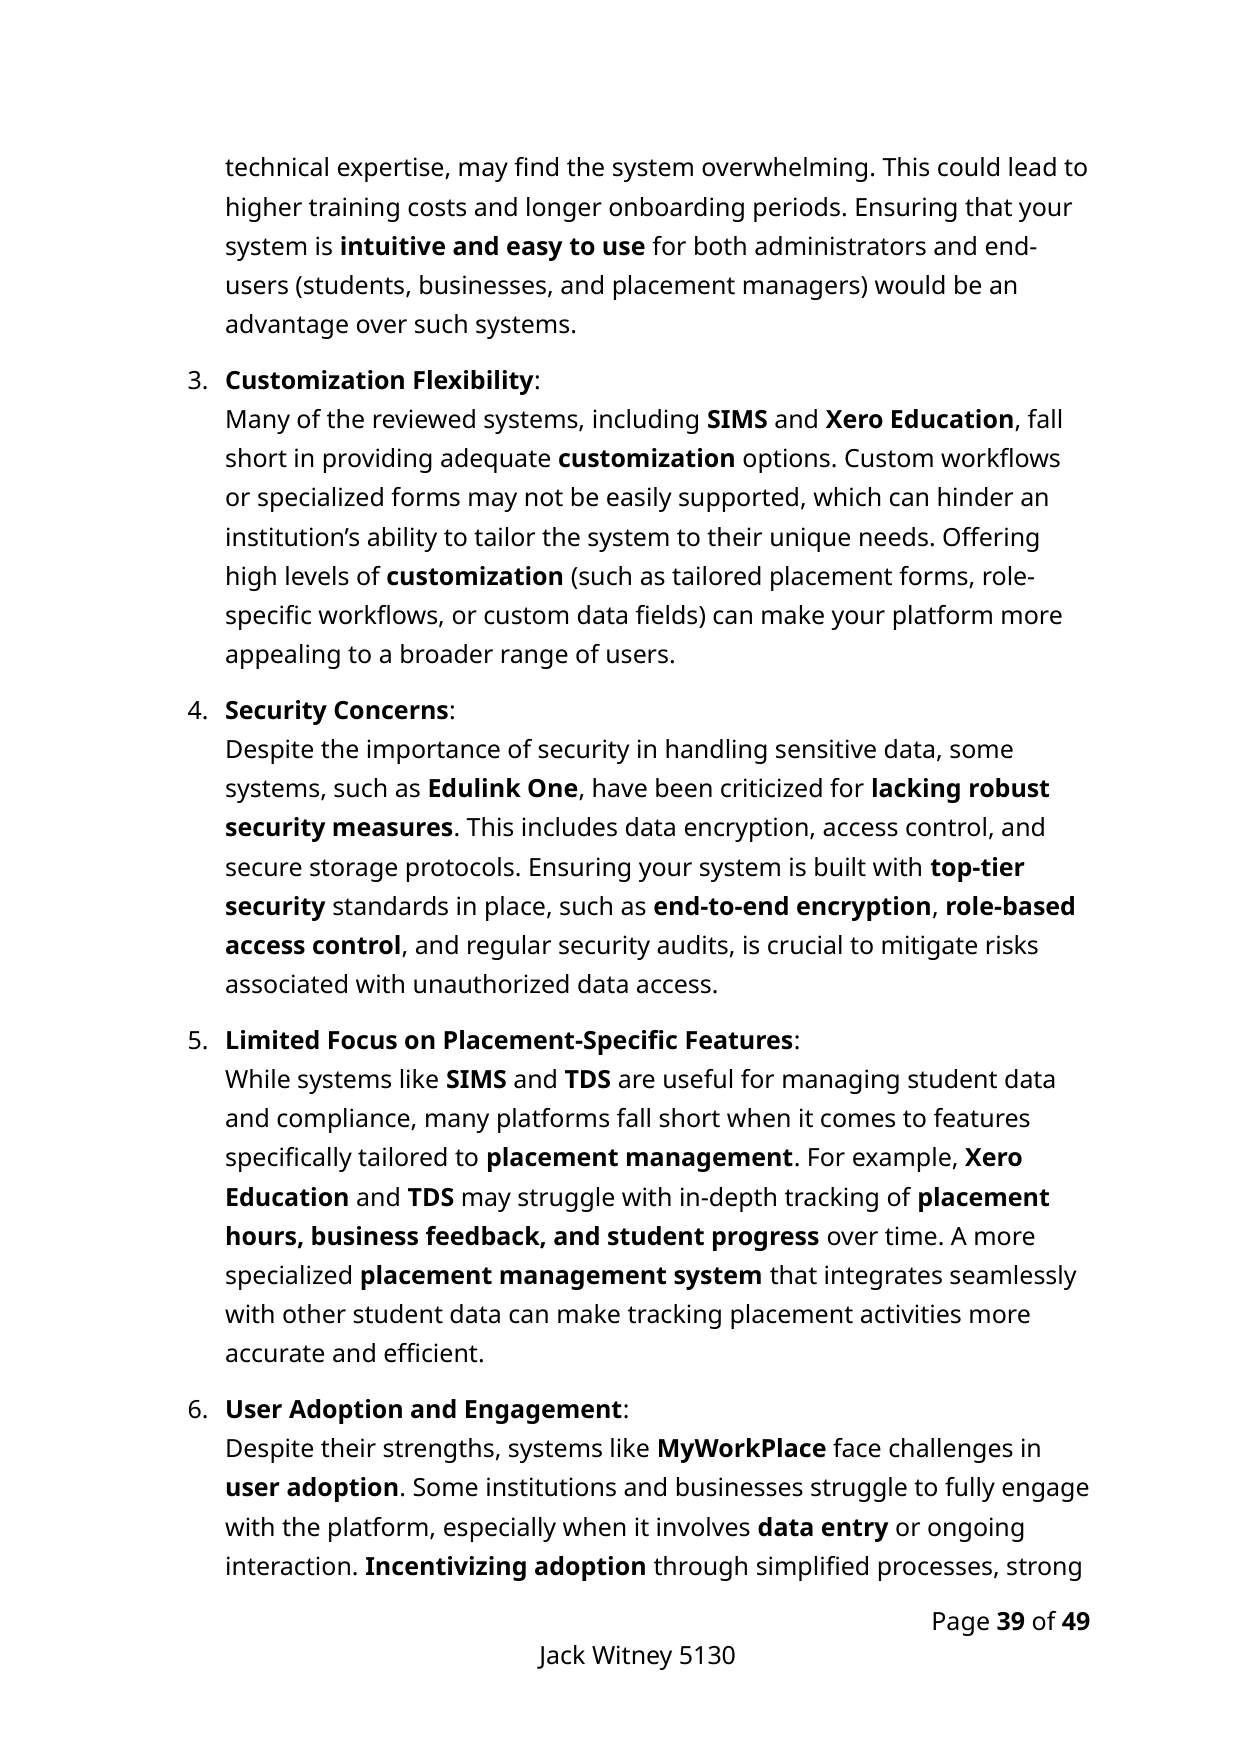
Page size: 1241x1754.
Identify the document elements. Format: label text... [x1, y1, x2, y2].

list User Adoption and Engagement: Despite their strengths, systems like MyWorkPlace face challenges in user adoption. Some institutions and businesses struggle to fully engage with the platform, especially when it involves data entry or ongoing interaction. Incentivizing adoption through simplified processes, strong [187, 1392, 1090, 1582]
list Customization Flexibility: Many of the reviewed systems, including SIMS and Xero Education, fall short in providing adequate customization options. Custom workflows or specialized forms may not be easily supported, which can hinder an institution’s ability to tailor the system to their unique needs. Offering high levels of customization (such as tailored placement forms, role-specific workflows, or custom data fields) can make your platform more appealing to a broader range of users. [187, 362, 1090, 671]
list Limited Focus on Placement-Specific Features: While systems like SIMS and TDS are useful for managing student data and compliance, many platforms fall short when it comes to features specifically tailored to placement management. For example, Xero Education and TDS may struggle with in-depth tracking of placement hours, business feedback, and student progress over time. A more specialized placement management system that integrates seamlessly with other student data can make tracking placement activities more accurate and efficient. [187, 1022, 1090, 1370]
list technical expertise, may find the system overwhelming. This could lead to higher training costs and longer onboarding periods. Ensuring that your system is intuitive and easy to use for both administrators and end-users (students, businesses, and placement managers) would be an advantage over such systems. [187, 150, 1090, 341]
list Security Concerns: Despite the importance of security in handling sensitive data, some systems, such as Edulink One, have been criticized for lacking robust security measures. This includes data encryption, access control, and secure storage protocols. Ensuring your system is built with top-tier security standards in place, such as end-to-end encryption, role-based access control, and regular security audits, is crucial to mitigate risks associated with unauthorized data access. [187, 692, 1090, 1001]
